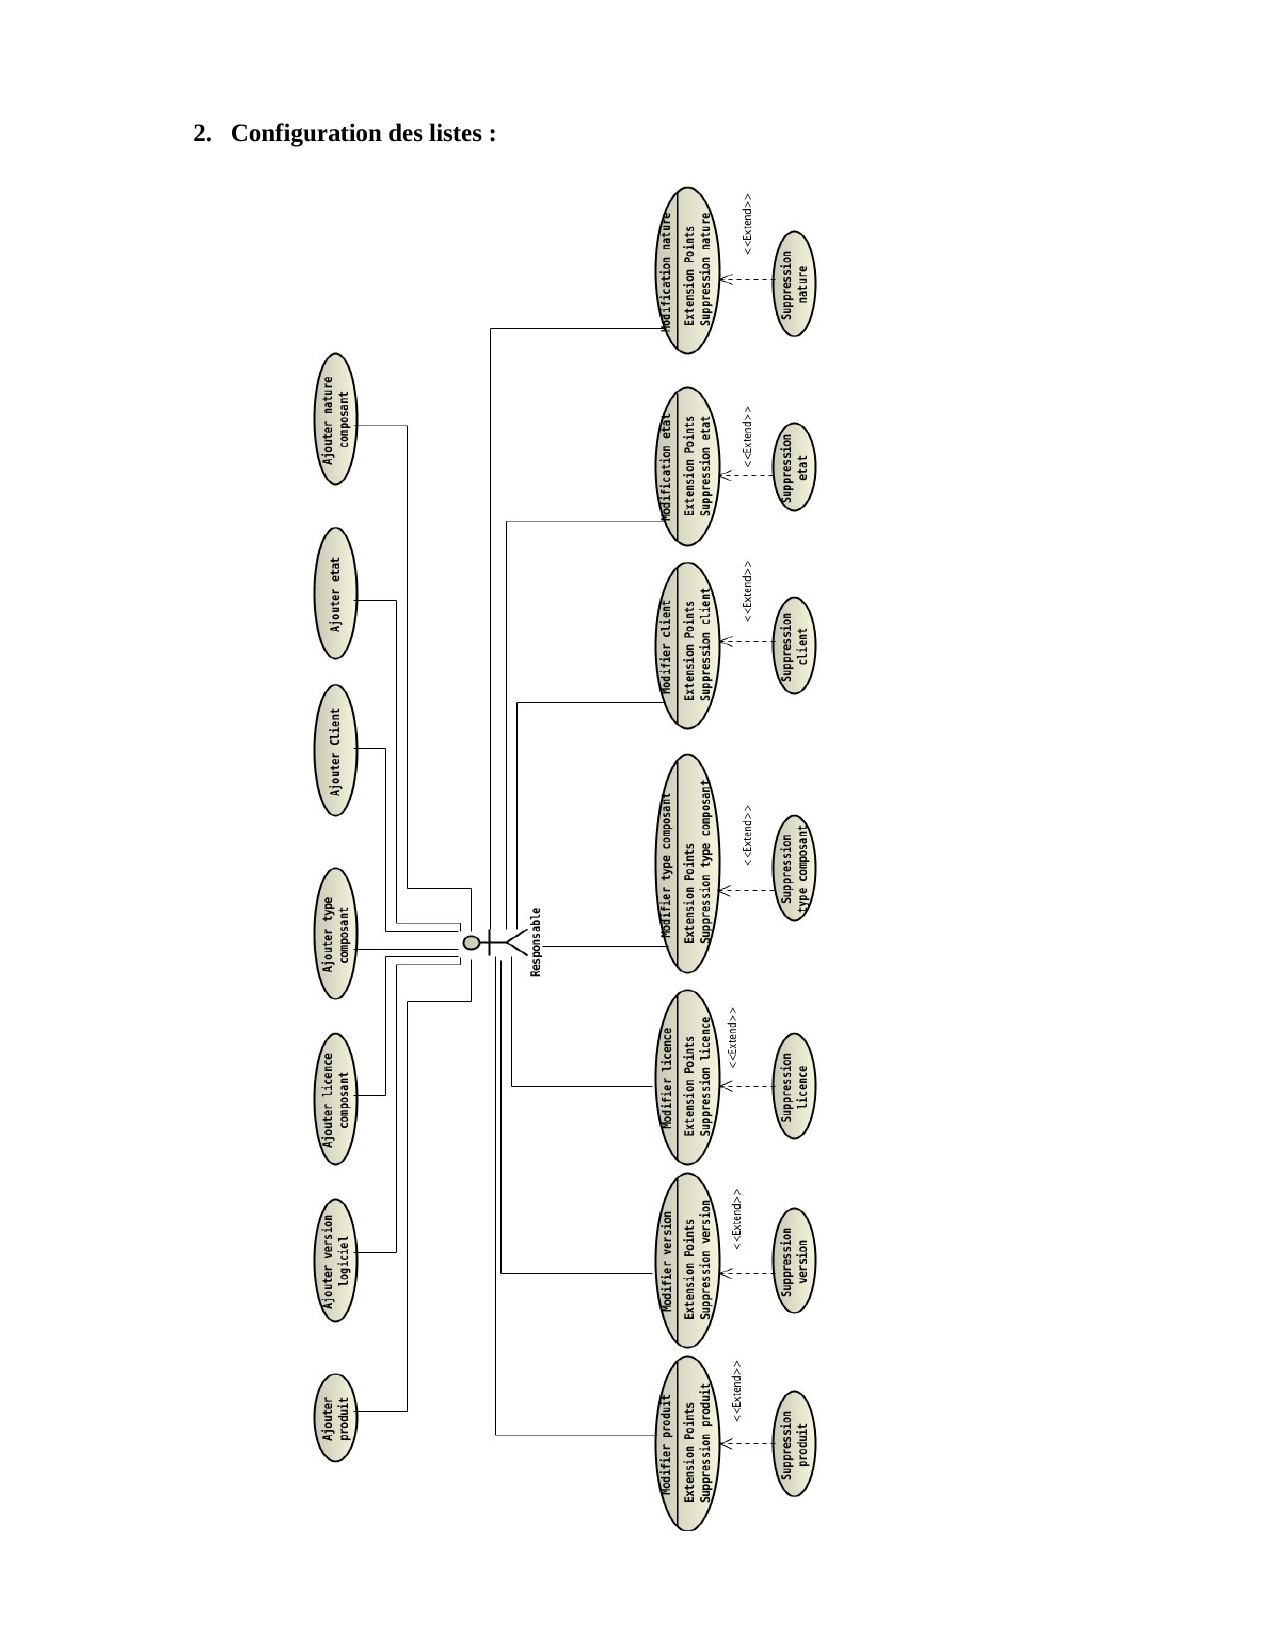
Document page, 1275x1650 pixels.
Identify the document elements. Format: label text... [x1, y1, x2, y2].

list Configuration des listes : [193, 118, 1157, 147]
picture [310, 180, 820, 1531]
